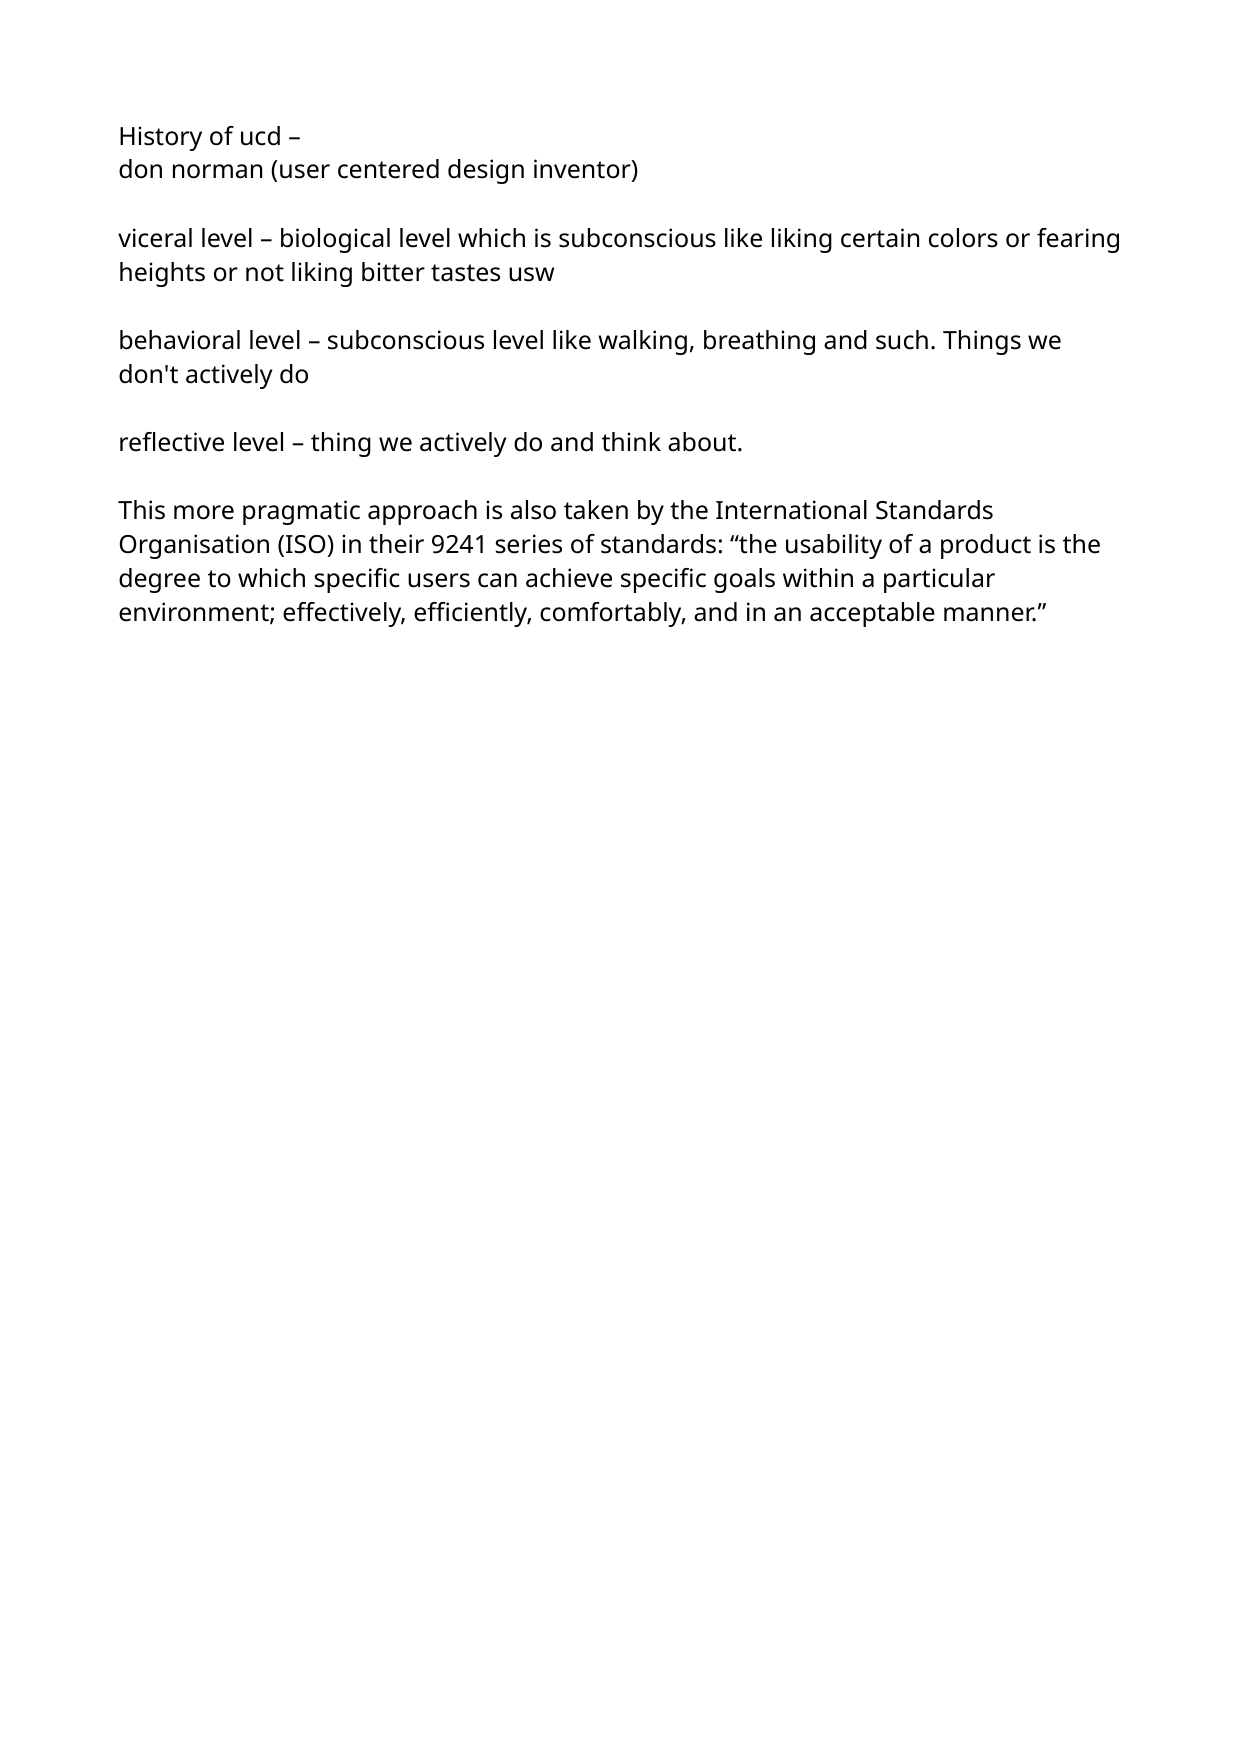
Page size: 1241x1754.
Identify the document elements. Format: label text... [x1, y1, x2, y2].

text don norman (user centered design inventor) [118, 152, 1122, 186]
text This more pragmatic approach is also taken by the International Standards Organisation (ISO) in their 9241 series of standards: ‘‘the usability of a product is the degree to which specific users can achieve specific goals within a particular environment; effectively, efficiently, comfortably, and in an acceptable manner.’’ [118, 493, 1122, 629]
text viceral level – biological level which is subconscious like liking certain colors or fearing heights or not liking bitter tastes usw [118, 220, 1122, 288]
text History of ucd – [118, 118, 1122, 152]
text behavioral level – subconscious level like walking, breathing and such. Things we don't actively do [118, 322, 1122, 391]
text reflective level – thing we actively do and think about. [118, 425, 1122, 459]
